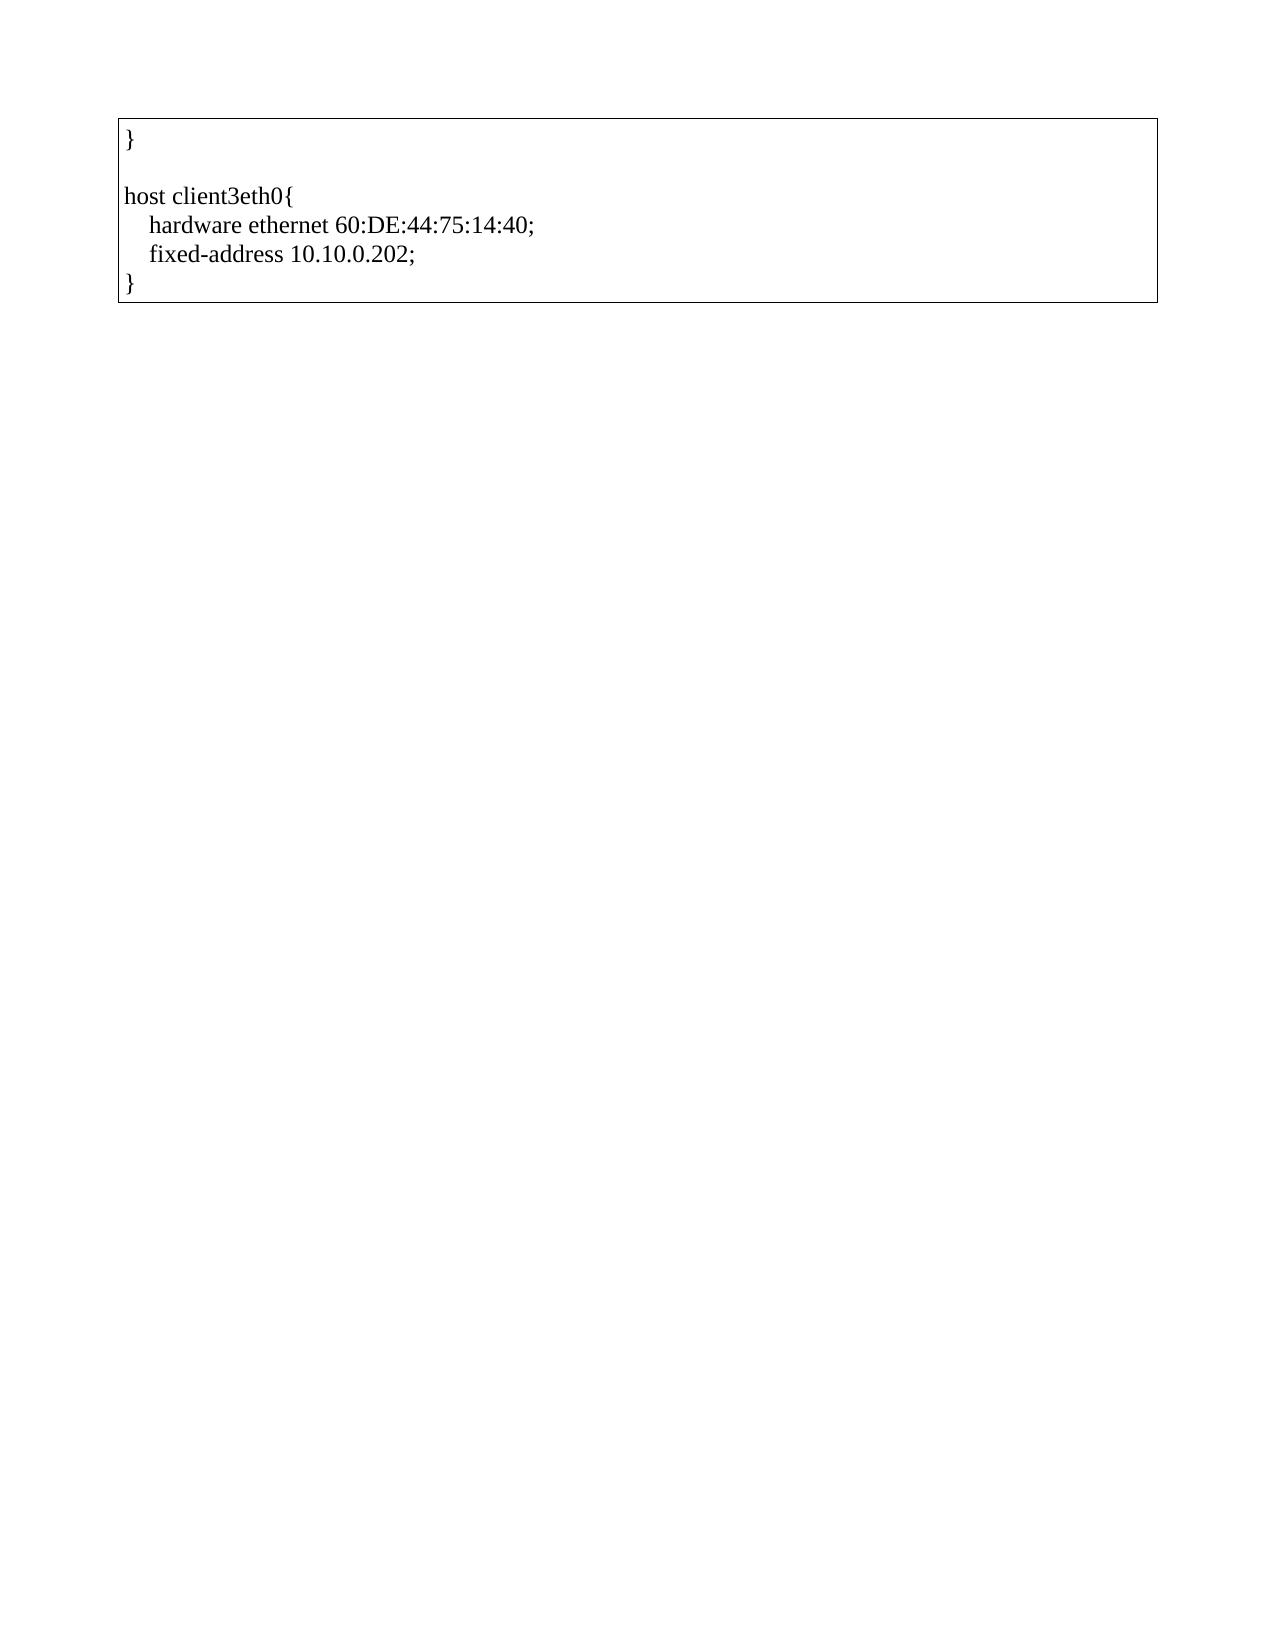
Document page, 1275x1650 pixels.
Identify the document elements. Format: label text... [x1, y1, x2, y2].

table_header } host client3eth0{ hardware ethernet 60:DE:44:75:14:40; fixed-address 10.10.0.202; } [119, 119, 1157, 302]
